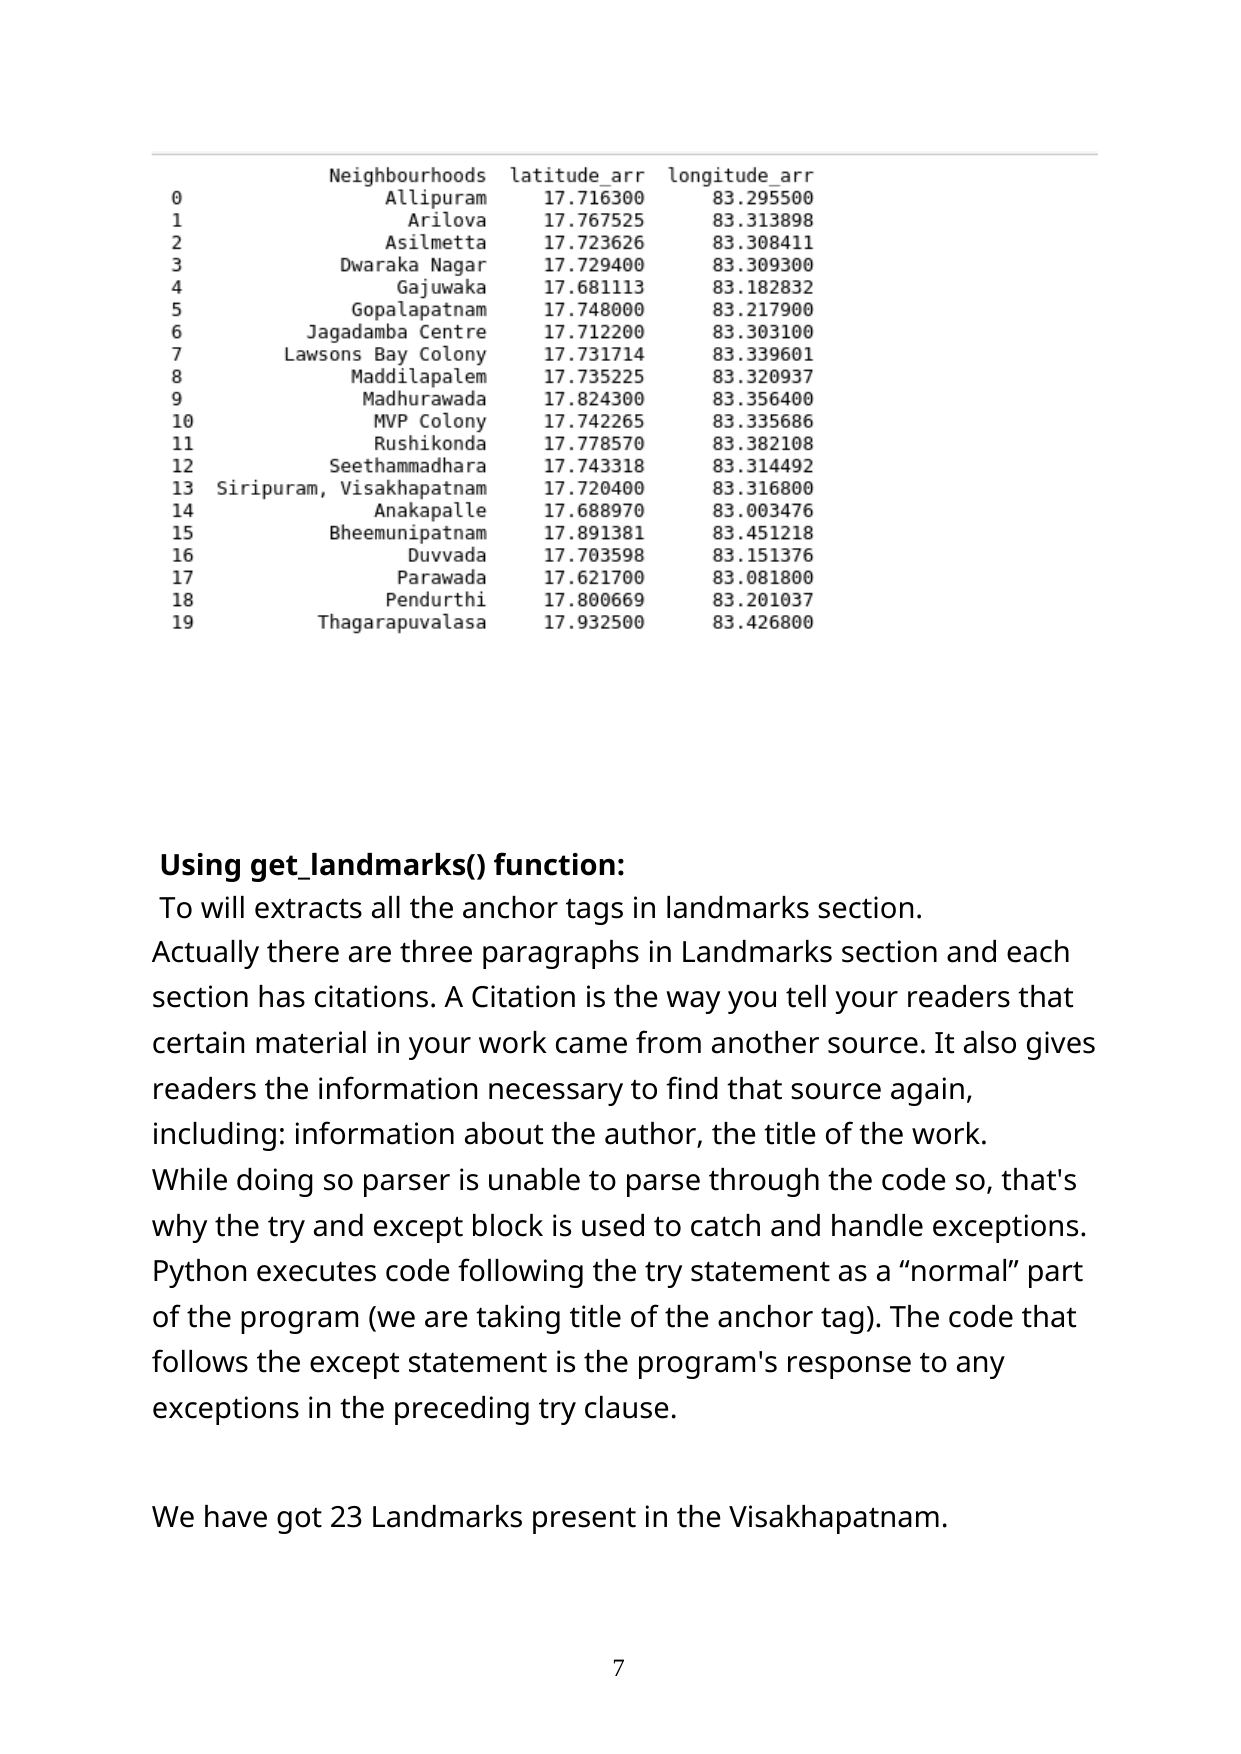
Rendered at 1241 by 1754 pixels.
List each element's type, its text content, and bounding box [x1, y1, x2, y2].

subtitle Using get_landmarks() function: [152, 844, 1098, 884]
text While doing so parser is unable to parse through the code so, that's why the try and except block is used to catch and handle exceptions. Python executes code following the try statement as a “normal” part of the program (we are taking title of the anchor tag). The code that follows the except statement is the program's response to any exceptions in the preceding try clause. [152, 1159, 1098, 1427]
picture [151, 151, 1098, 684]
text We have got 23 Landmarks present in the Visakhapatnam. [152, 1496, 1098, 1536]
subtitle To will extracts all the anchor tags in landmarks section. [152, 888, 1098, 927]
text Actually there are three paragraphs in Landmarks section and each section has citations. A Citation is the way you tell your readers that certain material in your work came from another source. It also gives readers the information necessary to find that source again, including: information about the author, the title of the work. [152, 931, 1098, 1153]
